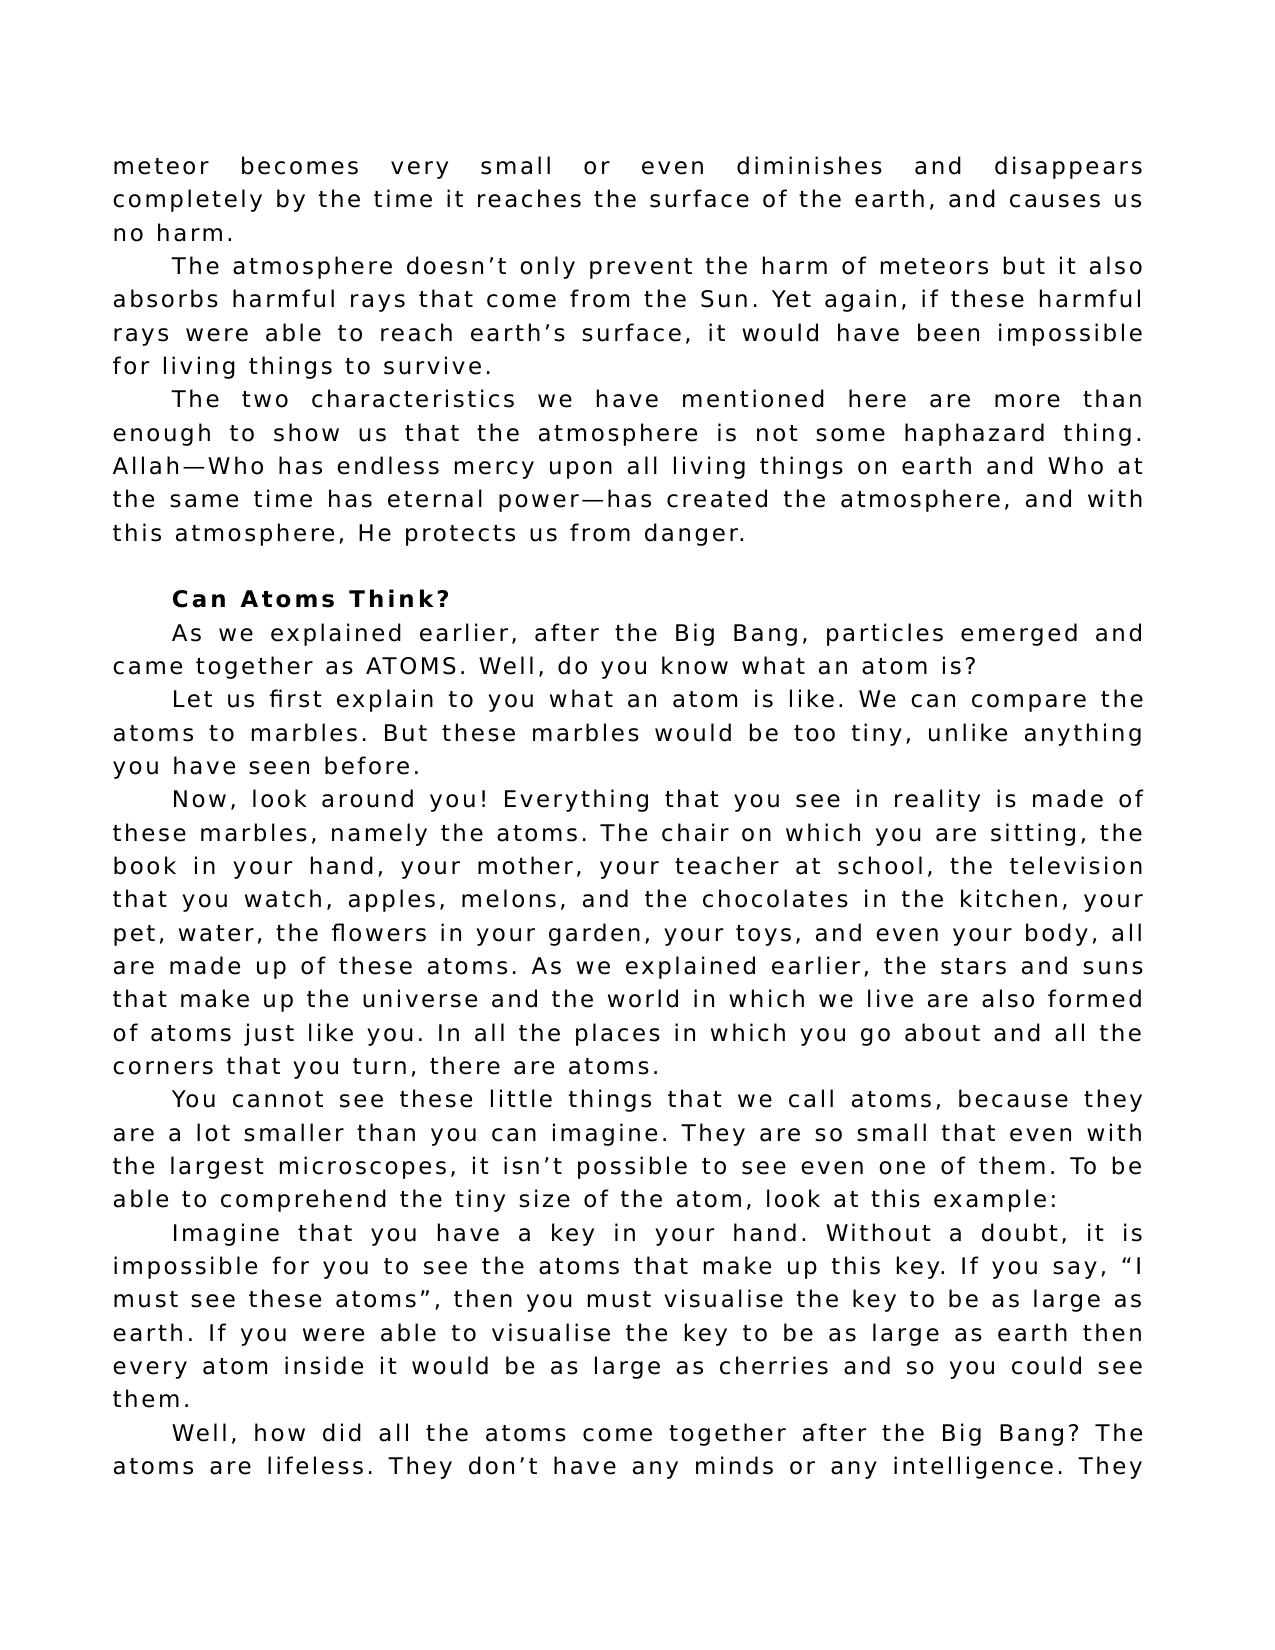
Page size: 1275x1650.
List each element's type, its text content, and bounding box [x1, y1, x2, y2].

text Imagine that you have a key in your hand. Without a doubt, it is impossible for you to see the atoms that make up this key. If you say, “I must see these atoms”, then you must visualise the key to be as large as earth. If you were able to visualise the key to be as large as earth then every atom inside it would be as large as cherries and so you could see them. [112, 1214, 1145, 1414]
text Well, how did all the atoms come together after the Big Bang? The atoms are lifeless. They don’t have any minds or any intelligence. They [112, 1414, 1145, 1481]
text The atmosphere doesn’t only prevent the harm of meteors but it also absorbs harmful rays that come from the Sun. Yet again, if these harmful rays were able to reach earth’s surface, it would have been impossible for living things to survive. [112, 248, 1145, 381]
text You cannot see these little things that we call atoms, because they are a lot smaller than you can imagine. They are so small that even with the largest microscopes, it isn’t possible to see even one of them. To be able to comprehend the tiny size of the atom, look at this example: [112, 1081, 1145, 1214]
text Now, look around you! Everything that you see in reality is made of these marbles, namely the atoms. The chair on which you are sitting, the book in your hand, your mother, your teacher at school, the television that you watch, apples, melons, and the chocolates in the kitchen, your pet, water, the flowers in your garden, your toys, and even your body, all are made up of these atoms. As we explained earlier, the stars and suns that make up the universe and the world in which we live are also formed of atoms just like you. In all the places in which you go about and all the corners that you turn, there are atoms. [112, 781, 1145, 1081]
text meteor becomes very small or even diminishes and disappears completely by the time it reaches the surface of the earth, and causes us no harm. [112, 148, 1145, 248]
text Let us first explain to you what an atom is like. We can compare the atoms to marbles. But these marbles would be too tiny, unlike anything you have seen before. [112, 681, 1145, 781]
text The two characteristics we have mentioned here are more than enough to show us that the atmosphere is not some haphazard thing. Allah—Who has endless mercy upon all living things on earth and Who at the same time has eternal power—has created the atmosphere, and with this atmosphere, He protects us from danger. [112, 381, 1145, 548]
text Can Atoms Think? [112, 581, 1145, 614]
text As we explained earlier, after the Big Bang, particles emerged and came together as ATOMS. Well, do you know what an atom is? [112, 614, 1145, 681]
